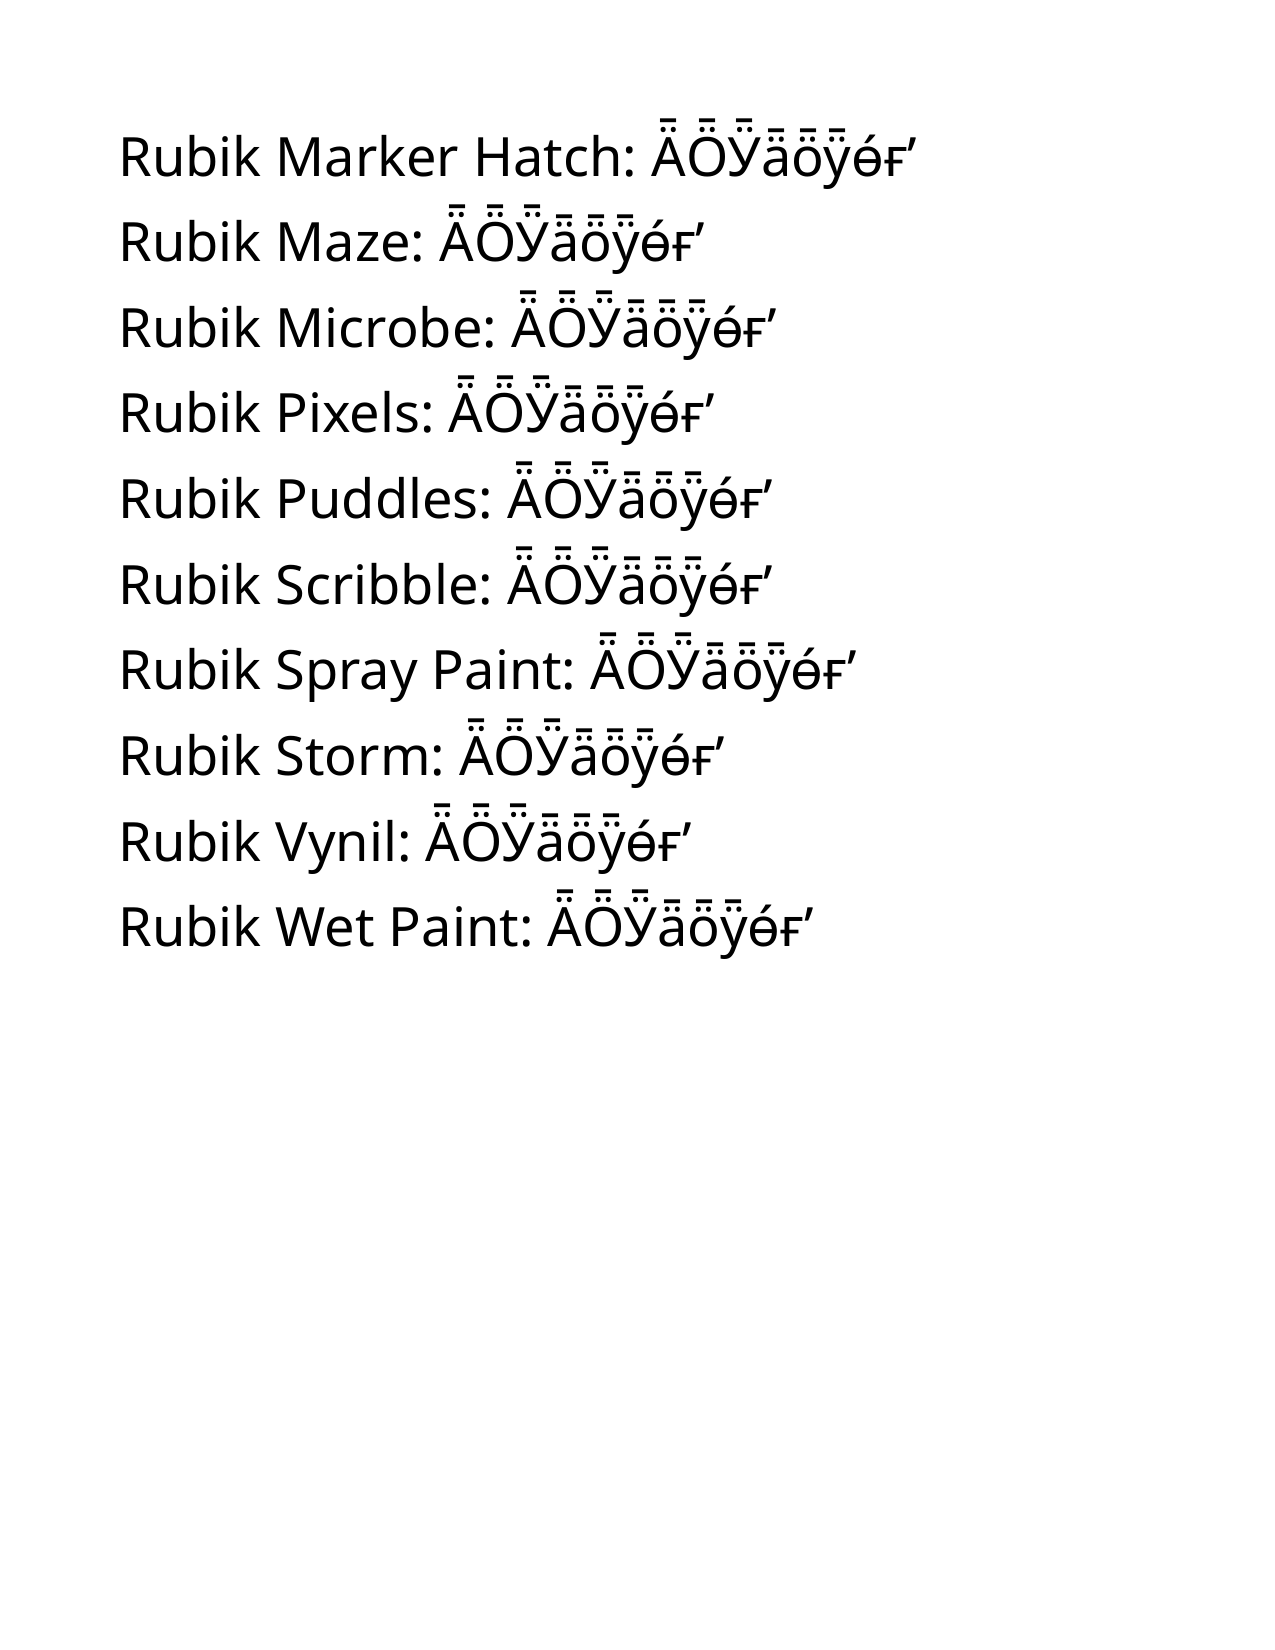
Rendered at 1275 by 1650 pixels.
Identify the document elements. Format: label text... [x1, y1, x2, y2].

text Rubik Microbe: Ӓ̄Ӧ̄Ӱ̄ӓ̄ӧ̄ӱ̄ө́ғʼ [118, 289, 1157, 363]
text Rubik Storm: Ӓ̄Ӧ̄Ӱ̄ӓ̄ӧ̄ӱ̄ө́ғʼ [118, 717, 1157, 791]
text Rubik Vynil: Ӓ̄Ӧ̄Ӱ̄ӓ̄ӧ̄ӱ̄ө́ғʼ [118, 803, 1157, 877]
text Rubik Scribble: Ӓ̄Ӧ̄Ӱ̄ӓ̄ӧ̄ӱ̄ө́ғʼ [118, 546, 1157, 620]
text Rubik Marker Hatch: Ӓ̄Ӧ̄Ӱ̄ӓ̄ӧ̄ӱ̄ө́ғʼ [118, 118, 1157, 192]
text Rubik Pixels: Ӓ̄Ӧ̄Ӱ̄ӓ̄ӧ̄ӱ̄ө́ғʼ [118, 375, 1157, 449]
text Rubik Maze: Ӓ̄Ӧ̄Ӱ̄ӓ̄ӧ̄ӱ̄ө́ғʼ [118, 204, 1157, 277]
text Rubik Spray Paint: Ӓ̄Ӧ̄Ӱ̄ӓ̄ӧ̄ӱ̄ө́ғʼ [118, 632, 1157, 706]
text Rubik Puddles: Ӓ̄Ӧ̄Ӱ̄ӓ̄ӧ̄ӱ̄ө́ғʼ [118, 461, 1157, 534]
text Rubik Wet Paint: Ӓ̄Ӧ̄Ӱ̄ӓ̄ӧ̄ӱ̄ө́ғʼ [118, 889, 1157, 962]
